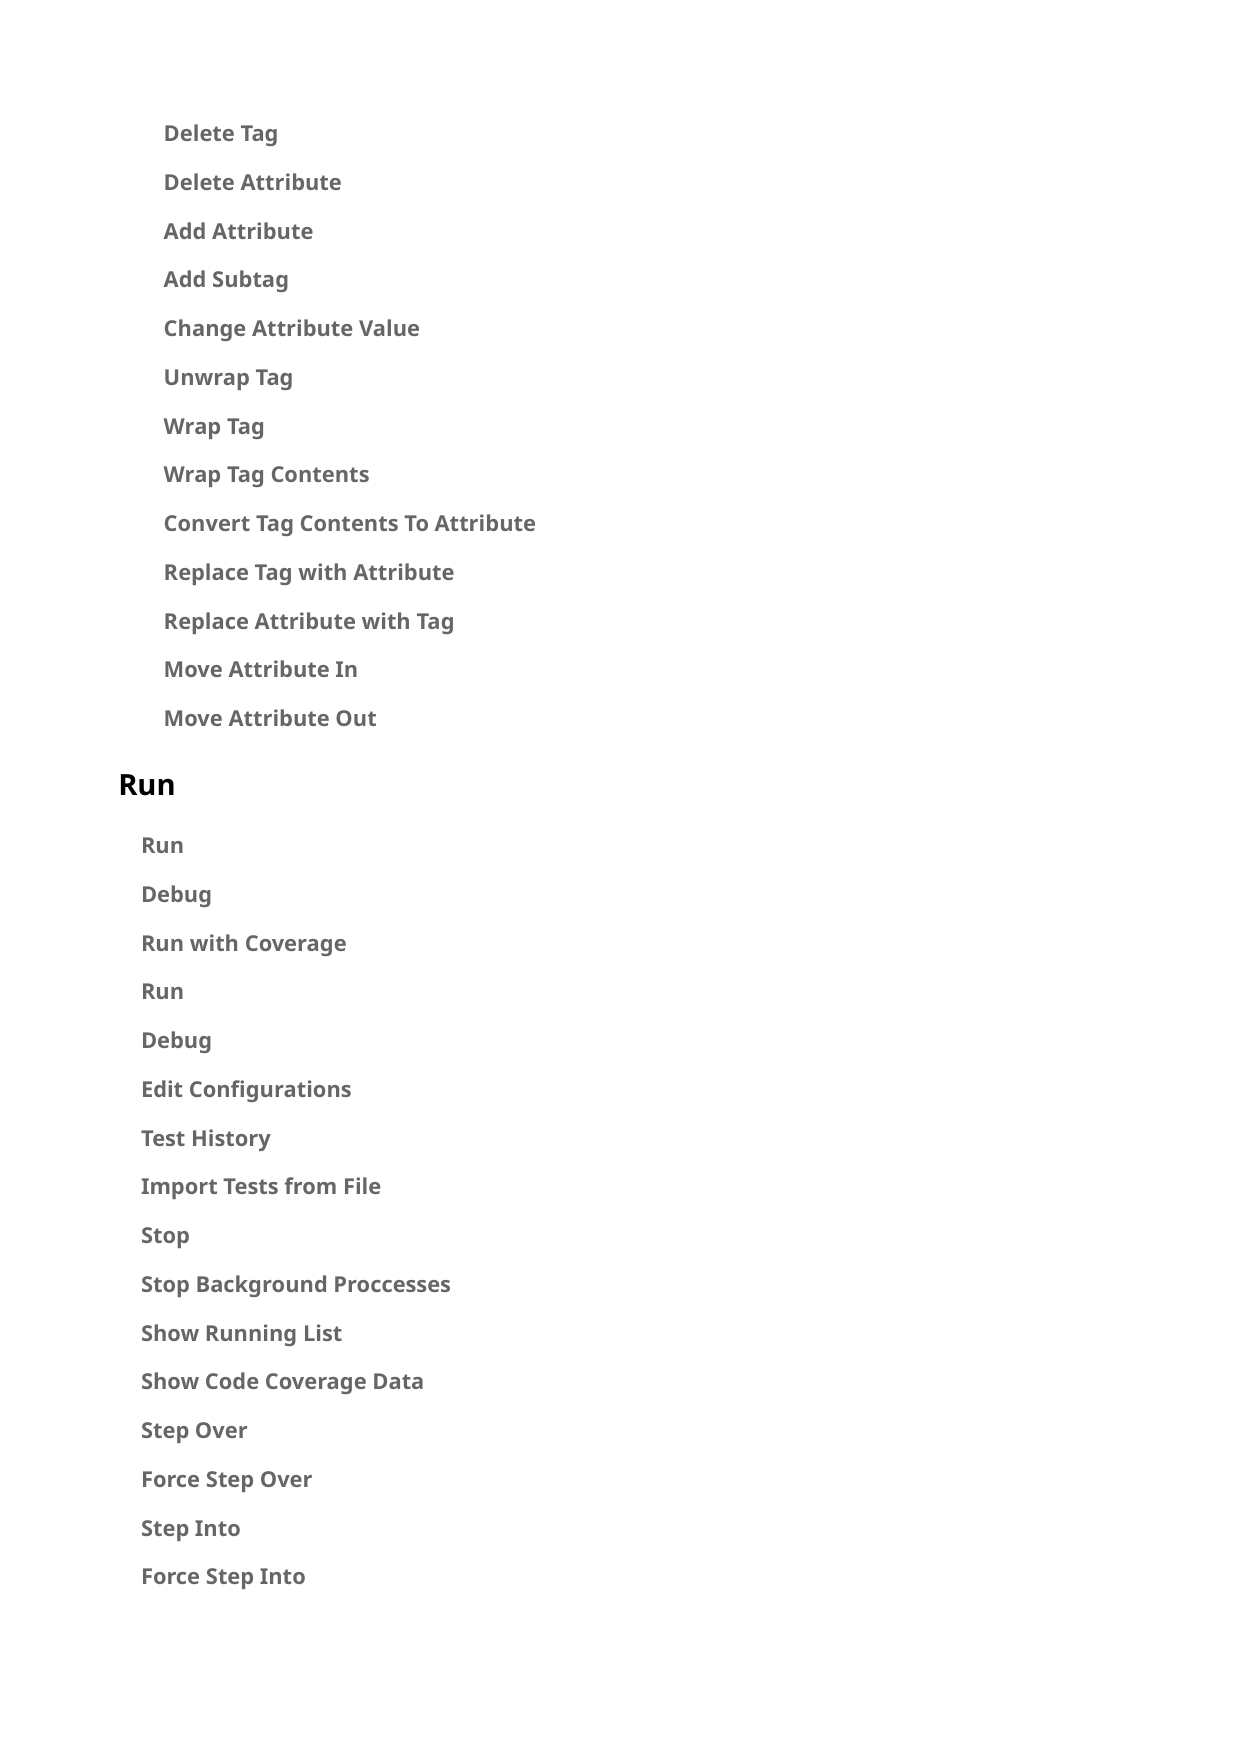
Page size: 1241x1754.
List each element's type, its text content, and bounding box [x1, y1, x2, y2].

text Debug [118, 879, 1122, 909]
text Run [118, 976, 1122, 1006]
text Force Step Over [118, 1464, 1122, 1494]
text Replace Tag with Attribute [118, 557, 1122, 587]
text Stop [118, 1220, 1122, 1250]
text Show Code Coverage Data [118, 1366, 1122, 1396]
text Add Subtag [118, 264, 1122, 294]
text Edit Configurations [118, 1074, 1122, 1104]
text Debug [118, 1025, 1122, 1055]
text Run with Coverage [118, 928, 1122, 957]
text Wrap Tag [118, 411, 1122, 440]
text Stop Background Proccesses [118, 1269, 1122, 1299]
text Step Over [118, 1415, 1122, 1445]
text Test History [118, 1123, 1122, 1152]
text Unwrap Tag [118, 362, 1122, 392]
text Wrap Tag Contents [118, 459, 1122, 489]
text Delete Attribute [118, 167, 1122, 197]
text Import Tests from File [118, 1171, 1122, 1201]
text Add Attribute [118, 216, 1122, 245]
text Convert Tag Contents To Attribute [118, 508, 1122, 538]
text Force Step Into [118, 1561, 1122, 1591]
text Step Into [118, 1513, 1122, 1542]
text Show Running List [118, 1318, 1122, 1347]
text Move Attribute In [118, 654, 1122, 684]
subtitle Run [118, 764, 1122, 804]
text Change Attribute Value [118, 313, 1122, 343]
text Run [118, 830, 1122, 860]
text Delete Tag [118, 118, 1122, 148]
text Move Attribute Out [118, 703, 1122, 733]
text Replace Attribute with Tag [118, 606, 1122, 635]
